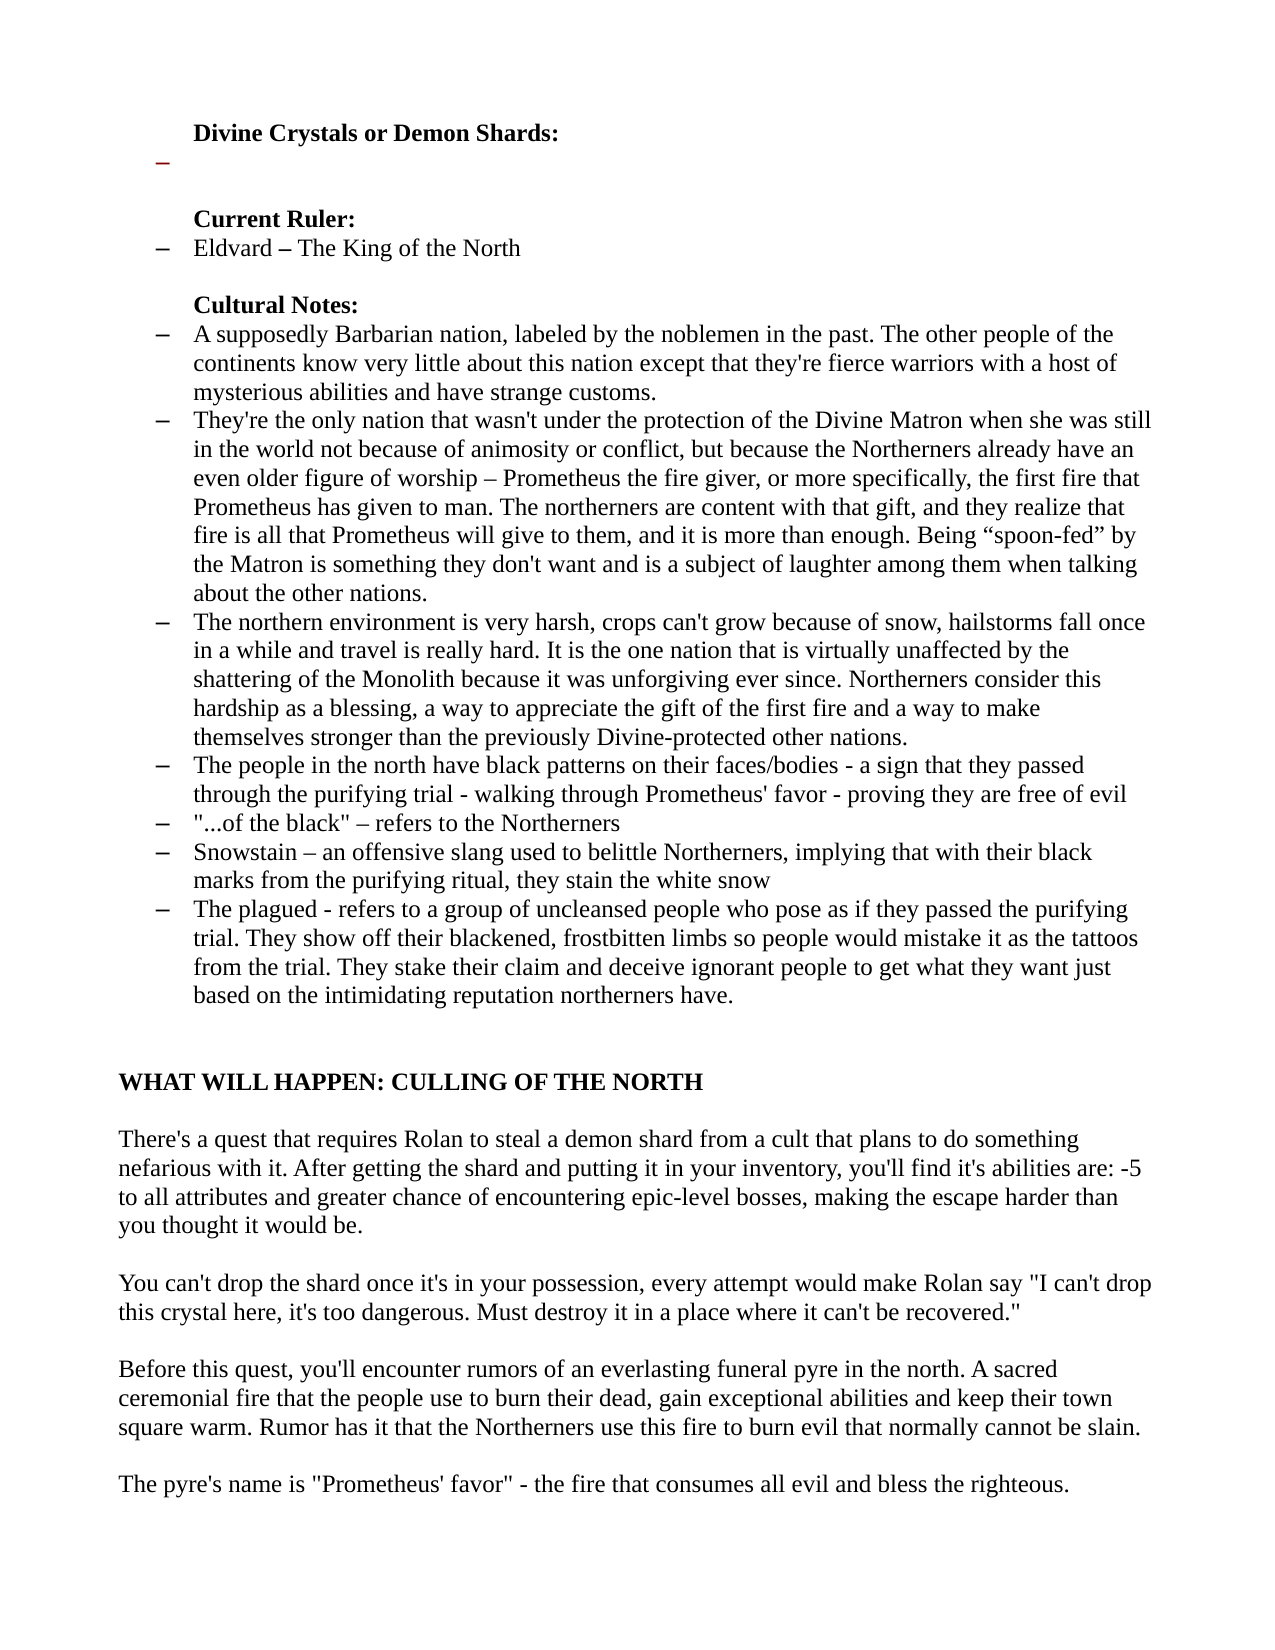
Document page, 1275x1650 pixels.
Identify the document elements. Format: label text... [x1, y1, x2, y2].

list Divine Crystals or Demon Shards: [156, 118, 1157, 147]
text The pyre's name is "Prometheus' favor" - the fire that consumes all evil and bless the righteous. [118, 1469, 1157, 1498]
list They're the only nation that wasn't under the protection of the Divine Matron when she was still in the world not because of animosity or conflict, but because the Northerners already have an even older figure of worship – Prometheus the fire giver, or more specifically, the first fire that Prometheus has given to man. The northerners are content with that gift, and they realize that fire is all that Prometheus will give to them, and it is more than enough. Being “spoon-fed” by the Matron is something they don't want and is a subject of laughter among them when talking about the other nations. [156, 406, 1157, 607]
text WHAT WILL HAPPEN: CULLING OF THE NORTH [118, 1067, 1157, 1096]
text You can't drop the shard once it's in your possession, every attempt would make Rolan say "I can't drop this crystal here, it's too dangerous. Must destroy it in a place where it can't be recovered." [118, 1268, 1157, 1326]
list Eldvard – The King of the North [156, 233, 1157, 262]
list "...of the black" – refers to the Northerners [156, 808, 1157, 837]
list Current Ruler: [156, 204, 1157, 233]
text Before this quest, you'll encounter rumors of an everlasting funeral pyre in the north. A sacred ceremonial fire that the people use to burn their dead, gain exceptional abilities and keep their town square warm. Rumor has it that the Northerners use this fire to burn evil that normally cannot be slain. [118, 1354, 1157, 1441]
list The northern environment is very harsh, crops can't grow because of snow, hailstorms fall once in a while and travel is really hard. It is the one nation that is virtually unaffected by the shattering of the Monolith because it was unforgiving ever since. Northerners consider this hardship as a blessing, a way to appreciate the gift of the first fire and a way to make themselves stronger than the previously Divine-protected other nations. [156, 607, 1157, 751]
list Cultural Notes: [156, 291, 1157, 319]
text There's a quest that requires Rolan to steal a demon shard from a cult that plans to do something nefarious with it. After getting the shard and putting it in your inventory, you'll find it's abilities are: -5 to all attributes and greater chance of encountering epic-level bosses, making the escape harder than you thought it would be. [118, 1124, 1157, 1239]
list A supposedly Barbarian nation, labeled by the noblemen in the past. The other people of the continents know very little about this nation except that they're fierce warriors with a host of mysterious abilities and have strange customs. [156, 319, 1157, 406]
list Snowstain – an offensive slang used to belittle Northerners, implying that with their black marks from the purifying ritual, they stain the white snow [156, 837, 1157, 894]
list The plagued - refers to a group of uncleansed people who pose as if they passed the purifying trial. They show off their blackened, frostbitten limbs so people would mistake it as the tattoos from the trial. They stake their claim and deceive ignorant people to get what they want just based on the intimidating reputation northerners have. [156, 894, 1157, 1009]
list The people in the north have black patterns on their faces/bodies - a sign that they passed through the purifying trial - walking through Prometheus' favor - proving they are free of evil [156, 751, 1157, 808]
